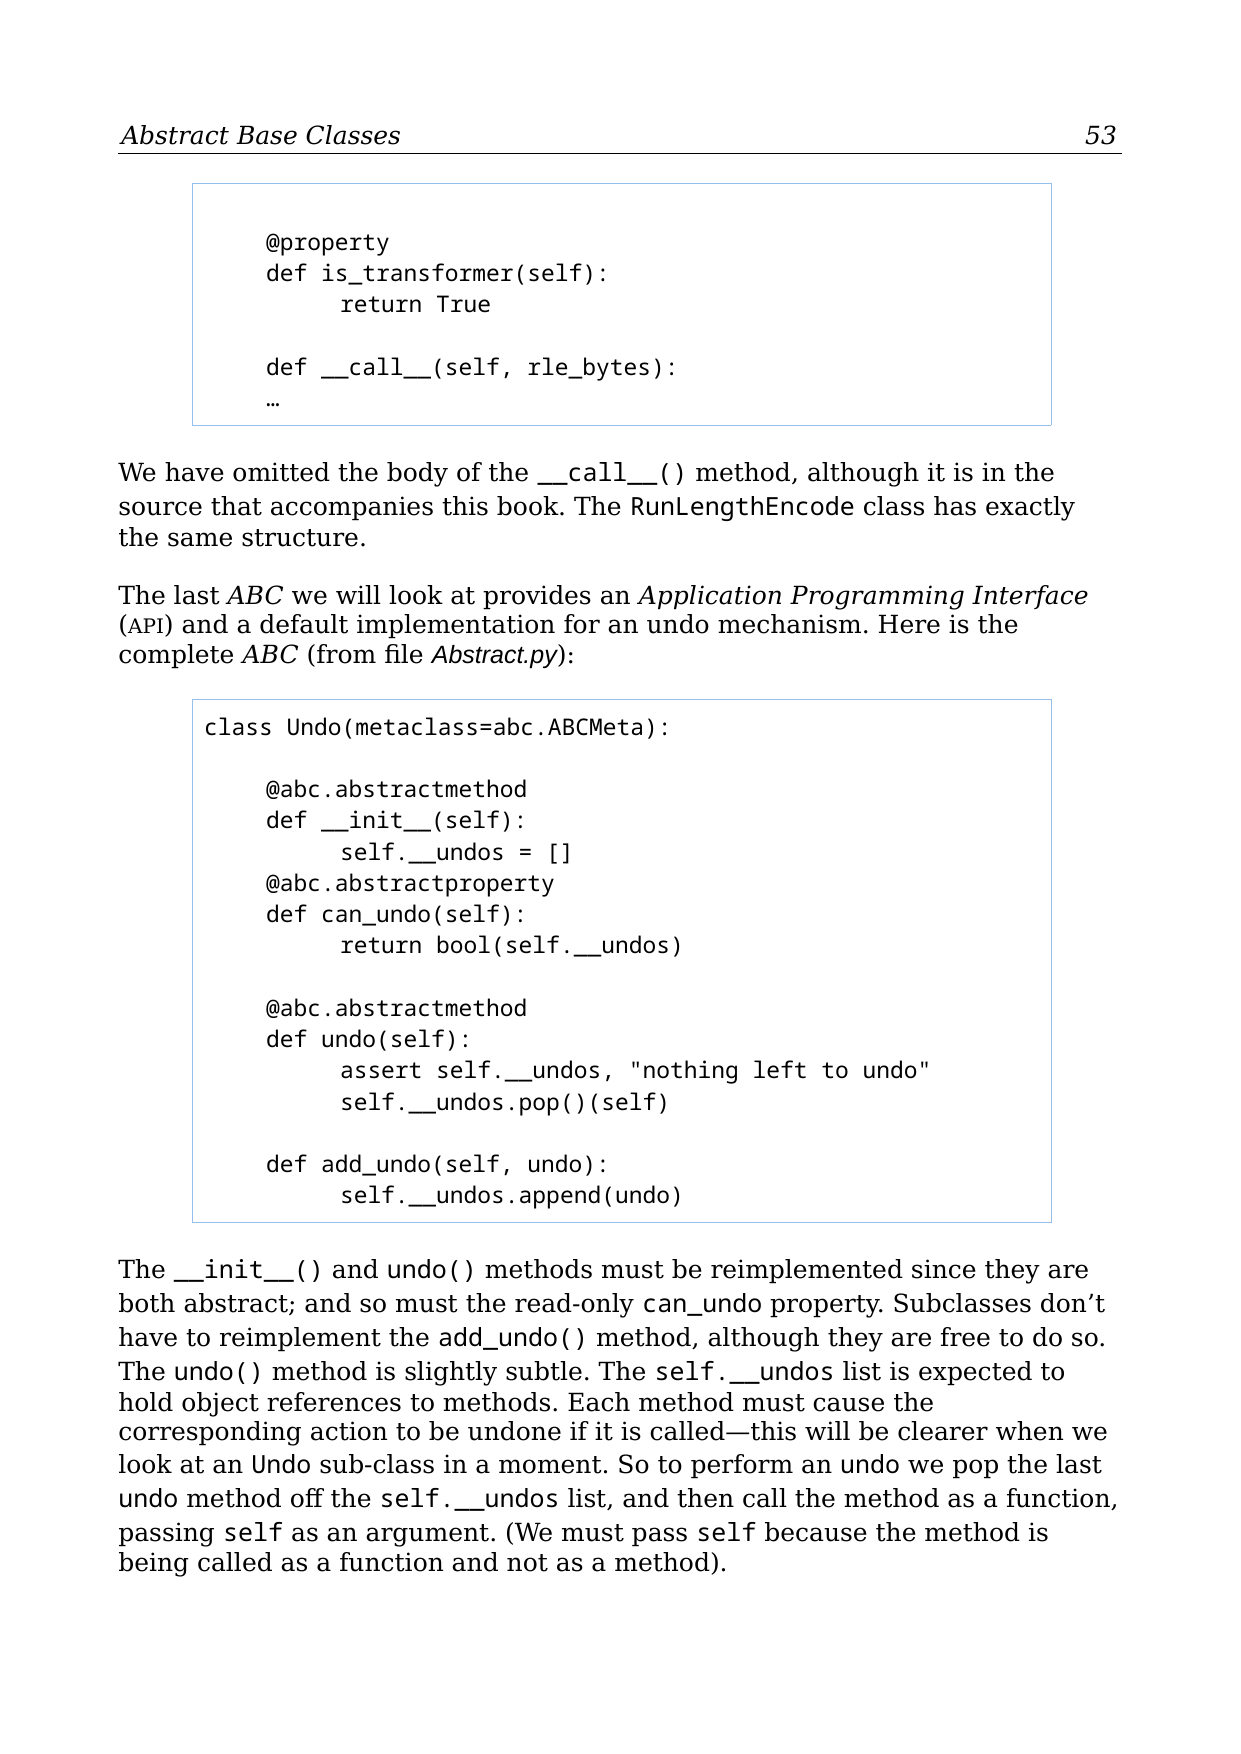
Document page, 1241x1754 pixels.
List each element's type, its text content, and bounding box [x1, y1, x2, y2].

text def __init__(self): [193, 792, 1051, 824]
text self.__undos = [] [193, 824, 1051, 855]
text @property [193, 214, 1051, 245]
text return bool(self.__undos) [193, 917, 1051, 949]
text @abc.abstractproperty [193, 855, 1051, 886]
text … [193, 370, 1051, 425]
text def undo(self): [193, 1011, 1051, 1042]
text We have omitted the body of the __call__() method, although it is in the source that accompanies this book. The RunLengthEncode class has exactly the same structure. [118, 455, 1122, 552]
text The last ABC we will look at provides an Application Programming Interface (api) and a default implementation for an undo mechanism. Here is the complete ABC (from file Abstract.py): [118, 581, 1122, 669]
text assert self.__undos, "nothing left to undo" [193, 1042, 1051, 1074]
text def can_undo(self): [193, 886, 1051, 917]
text self.__undos.pop()(self) [193, 1074, 1051, 1105]
text class Undo(metaclass=abc.ABCMeta): [193, 700, 1051, 730]
text return True [193, 276, 1051, 308]
text def add_undo(self, undo): [193, 1136, 1051, 1167]
text @abc.abstractmethod [193, 761, 1051, 792]
text @abc.abstractmethod [193, 980, 1051, 1011]
text self.__undos.append(undo) [193, 1167, 1051, 1222]
text def is_transformer(self): [193, 245, 1051, 276]
text def __call__(self, rle_bytes): [193, 339, 1051, 370]
text The __init__() and undo() methods must be reimplemented since they are both abstract; and so must the read-only can_undo property. Subclasses don’t have to reimplement the add_undo() method, although they are free to do so. The undo() method is slightly subtle. The self.__undos list is expected to hold object references to methods. Each method must cause the corresponding action to be undone if it is called—this will be clearer when we look at an Undo sub-class in a moment. So to perform an undo we pop the last undo method off the self.__undos list, and then call the method as a function, passing self as an argument. (We must pass self because the method is being called as a function and not as a method). [118, 1252, 1122, 1578]
